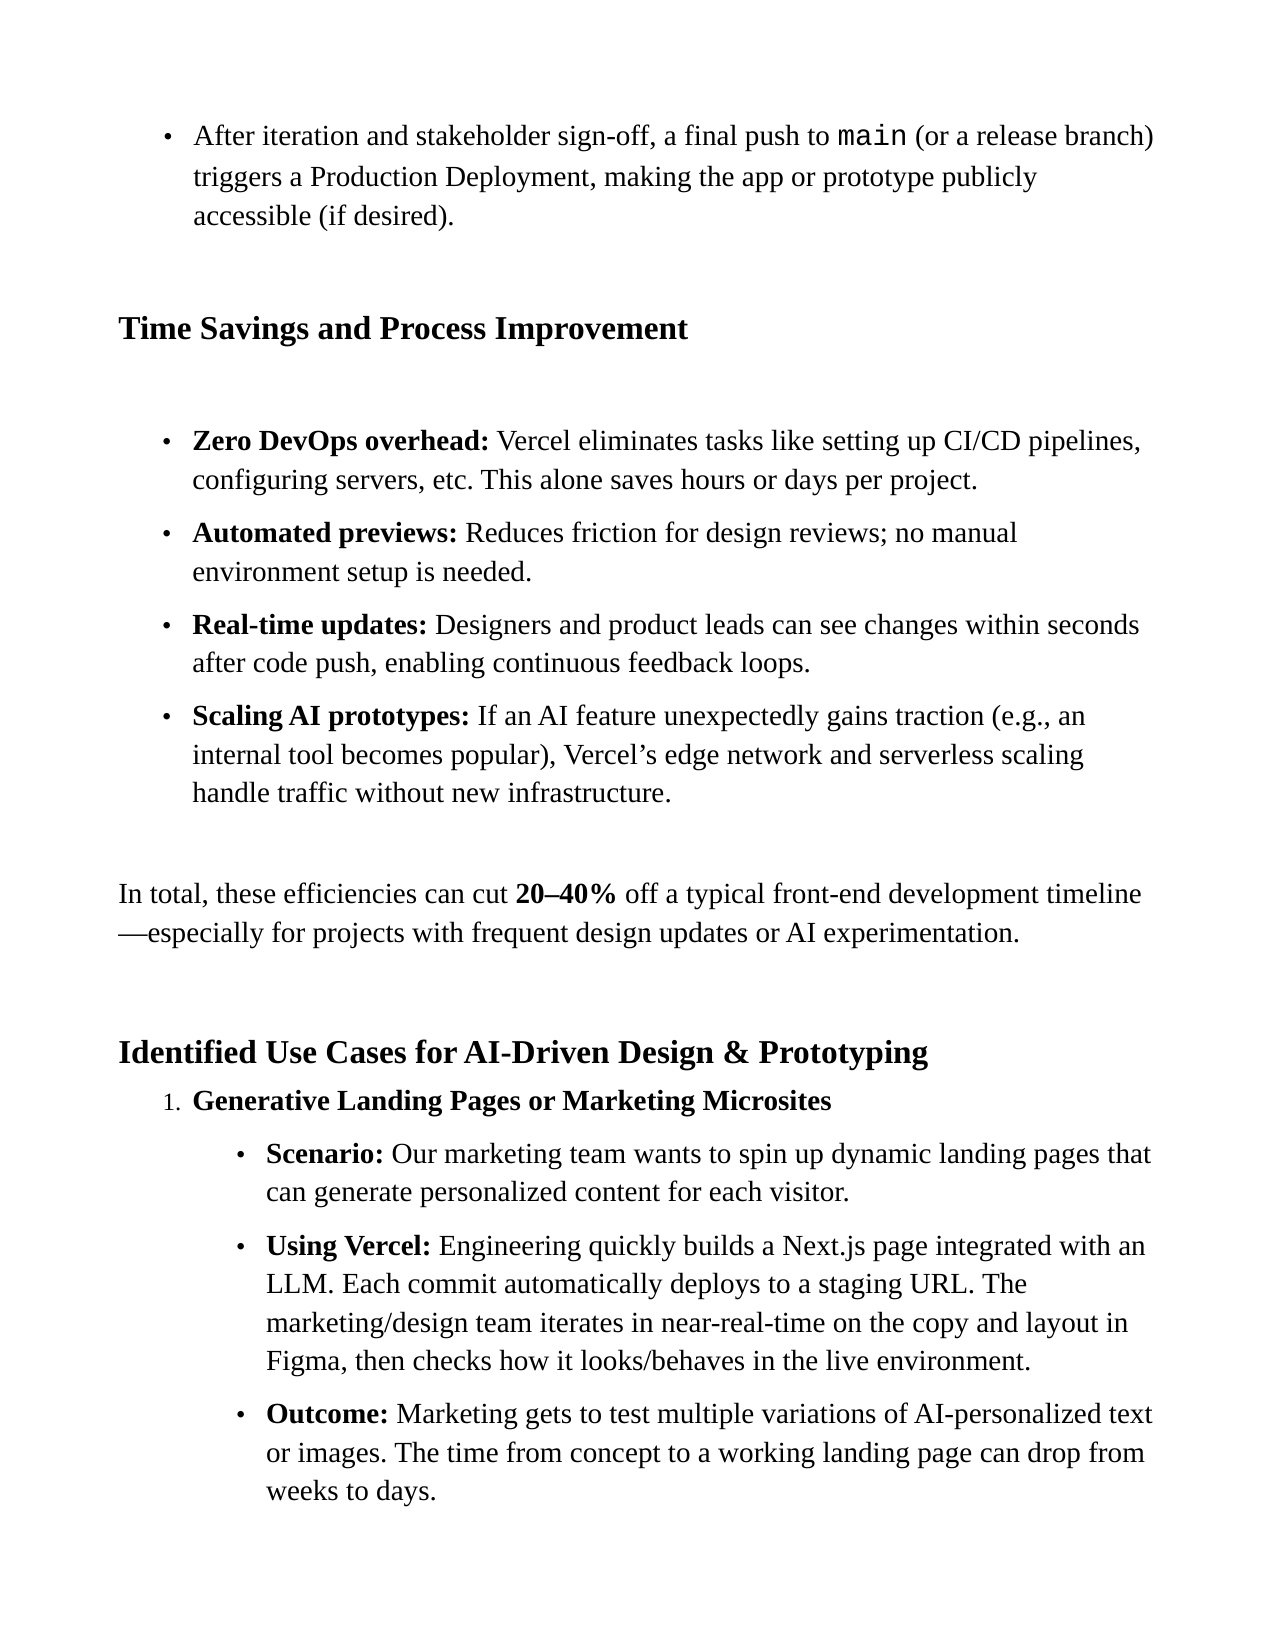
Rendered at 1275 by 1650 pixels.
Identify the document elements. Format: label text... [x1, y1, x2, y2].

text In total, these efficiencies can cut 20–40% off a typical front-end development timeline—especially for projects with frequent design updates or AI experimentation. [118, 876, 1157, 948]
list Using Vercel: Engineering quickly builds a Next.js page integrated with an LLM. Each commit automatically deploys to a staging URL. The marketing/design team iterates in near-real-time on the copy and layout in Figma, then checks how it looks/behaves in the live environment. [236, 1228, 1157, 1377]
list Automated previews: Reduces friction for design reviews; no manual environment setup is needed. [162, 515, 1157, 587]
list Scaling AI prototypes: If an AI feature unexpectedly gains traction (e.g., an internal tool becomes popular), Vercel’s edge network and serverless scaling handle traffic without new infrastructure. [162, 698, 1157, 809]
list Real-time updates: Designers and product leads can see changes within seconds after code push, enabling continuous feedback loops. [162, 607, 1157, 679]
list Scenario: Our marketing team wants to spin up dynamic landing pages that can generate personalized content for each visitor. [236, 1136, 1157, 1208]
list After iteration and stakeholder sign-off, a final push to main (or a release branch) triggers a Production Deployment, making the app or prototype publicly accessible (if desired). [164, 118, 1157, 231]
list Zero DevOps overhead: Vercel eliminates tasks like setting up CI/CD pipelines, configuring servers, etc. This alone saves hours or days per project. [162, 423, 1157, 496]
subtitle Identified Use Cases for AI-Driven Design & Prototyping [118, 1032, 1157, 1070]
list Generative Landing Pages or Marketing Microsites [162, 1083, 1157, 1116]
subtitle Time Savings and Process Improvement [118, 308, 1157, 347]
list Outcome: Marketing gets to test multiple variations of AI-personalized text or images. The time from concept to a working landing page can drop from weeks to days. [236, 1396, 1157, 1507]
